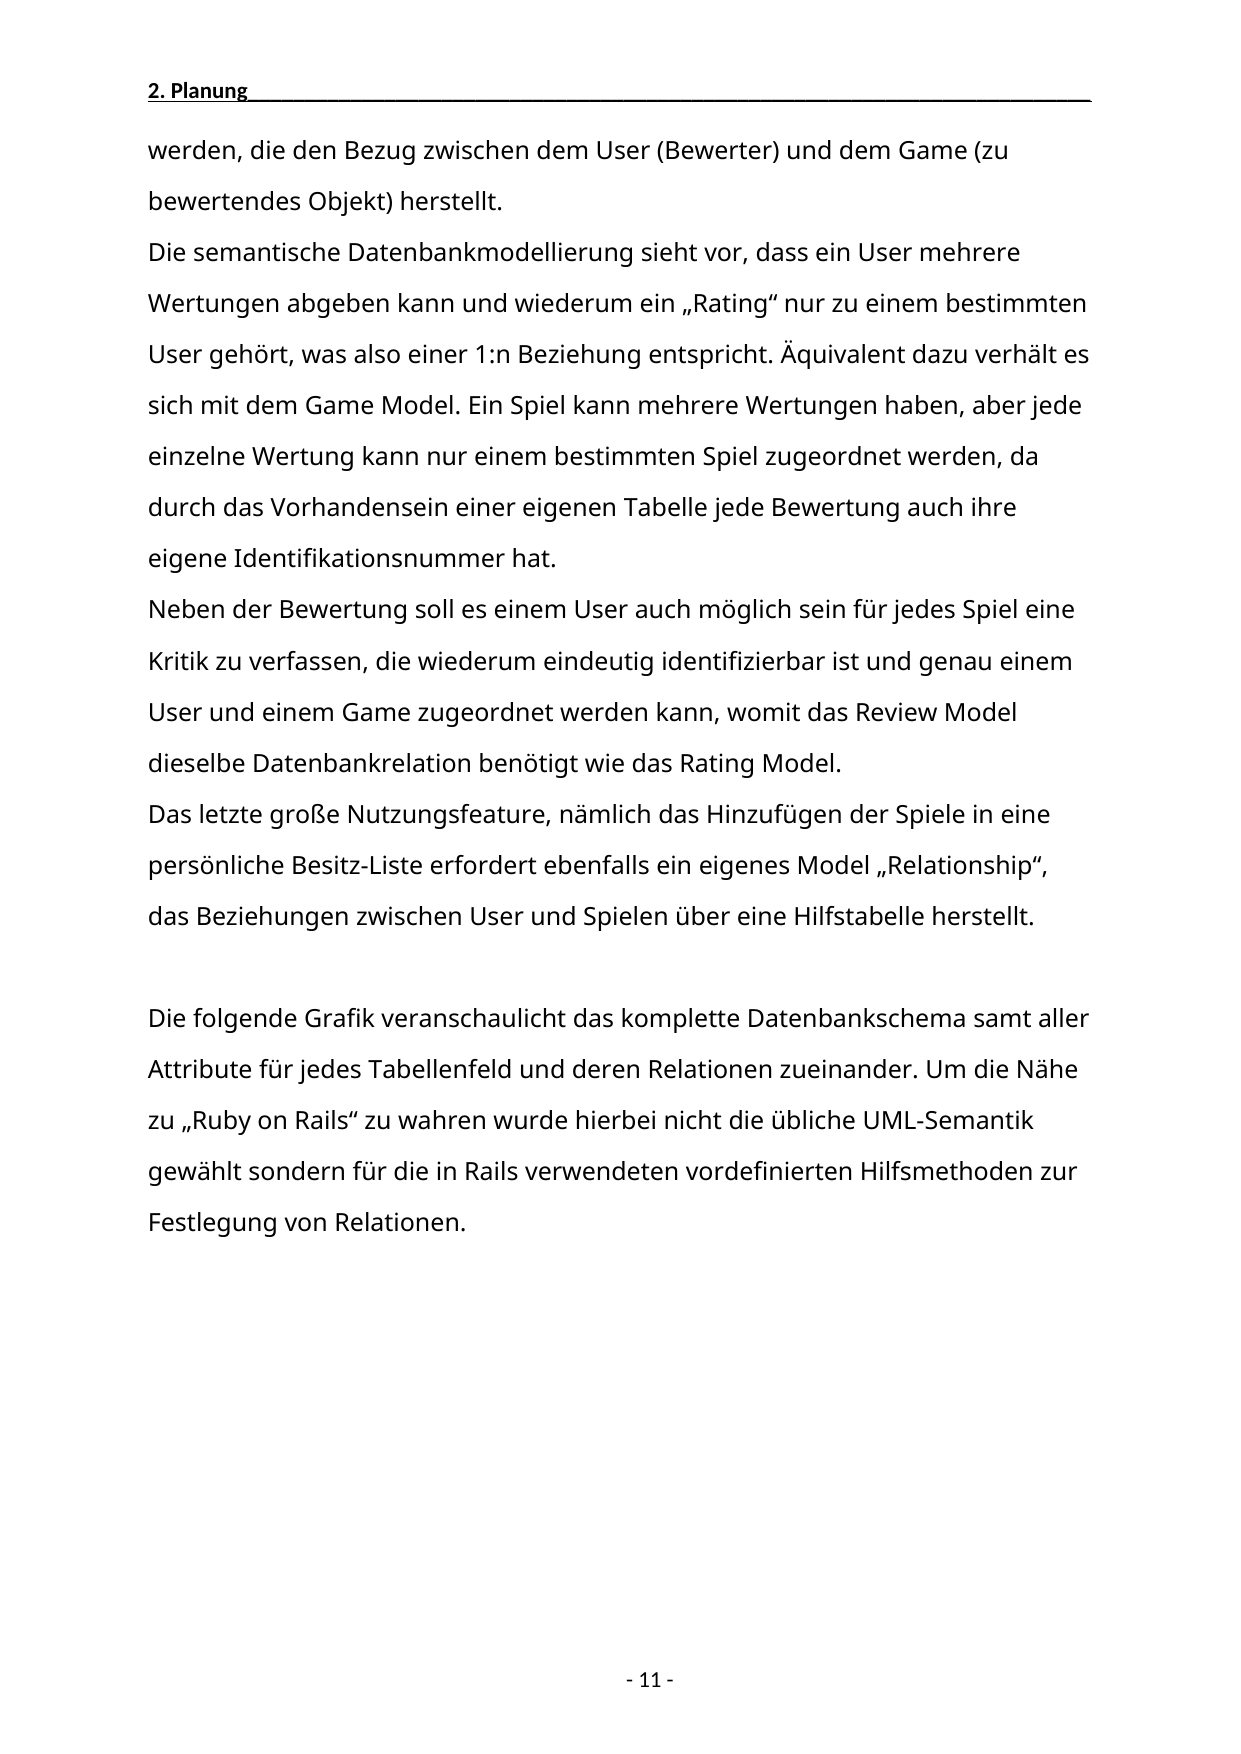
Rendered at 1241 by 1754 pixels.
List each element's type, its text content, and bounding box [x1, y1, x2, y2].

text Die semantische Datenbankmodellierung sieht vor, dass ein User mehrere Wertungen abgeben kann und wiederum ein „Rating“ nur zu einem bestimmten User gehört, was also einer 1:n Beziehung entspricht. Äquivalent dazu verhält es sich mit dem Game Model. Ein Spiel kann mehrere Wertungen haben, aber jede einzelne Wertung kann nur einem bestimmten Spiel zugeordnet werden, da durch das Vorhandensein einer eigenen Tabelle jede Bewertung auch ihre eigene Identifikationsnummer hat. [148, 235, 1093, 575]
text Das letzte große Nutzungsfeature, nämlich das Hinzufügen der Spiele in eine persönliche Besitz-Liste erfordert ebenfalls ein eigenes Model „Relationship“, das Beziehungen zwischen User und Spielen über eine Hilfstabelle herstellt. [148, 796, 1093, 932]
text Die folgende Grafik veranschaulicht das komplette Datenbankschema samt aller Attribute für jedes Tabellenfeld und deren Relationen zueinander. Um die Nähe zu „Ruby on Rails“ zu wahren wurde hierbei nicht die übliche UML-Semantik gewählt sondern für die in Rails verwendeten vordefinierten Hilfsmethoden zur Festlegung von Relationen. [148, 1001, 1093, 1239]
text Neben der Bewertung soll es einem User auch möglich sein für jedes Spiel eine Kritik zu verfassen, die wiederum eindeutig identifizierbar ist und genau einem User und einem Game zugeordnet werden kann, womit das Review Model dieselbe Datenbankrelation benötigt wie das Rating Model. [148, 592, 1093, 779]
text werden, die den Bezug zwischen dem User (Bewerter) und dem Game (zu bewertendes Objekt) herstellt. [148, 133, 1093, 218]
